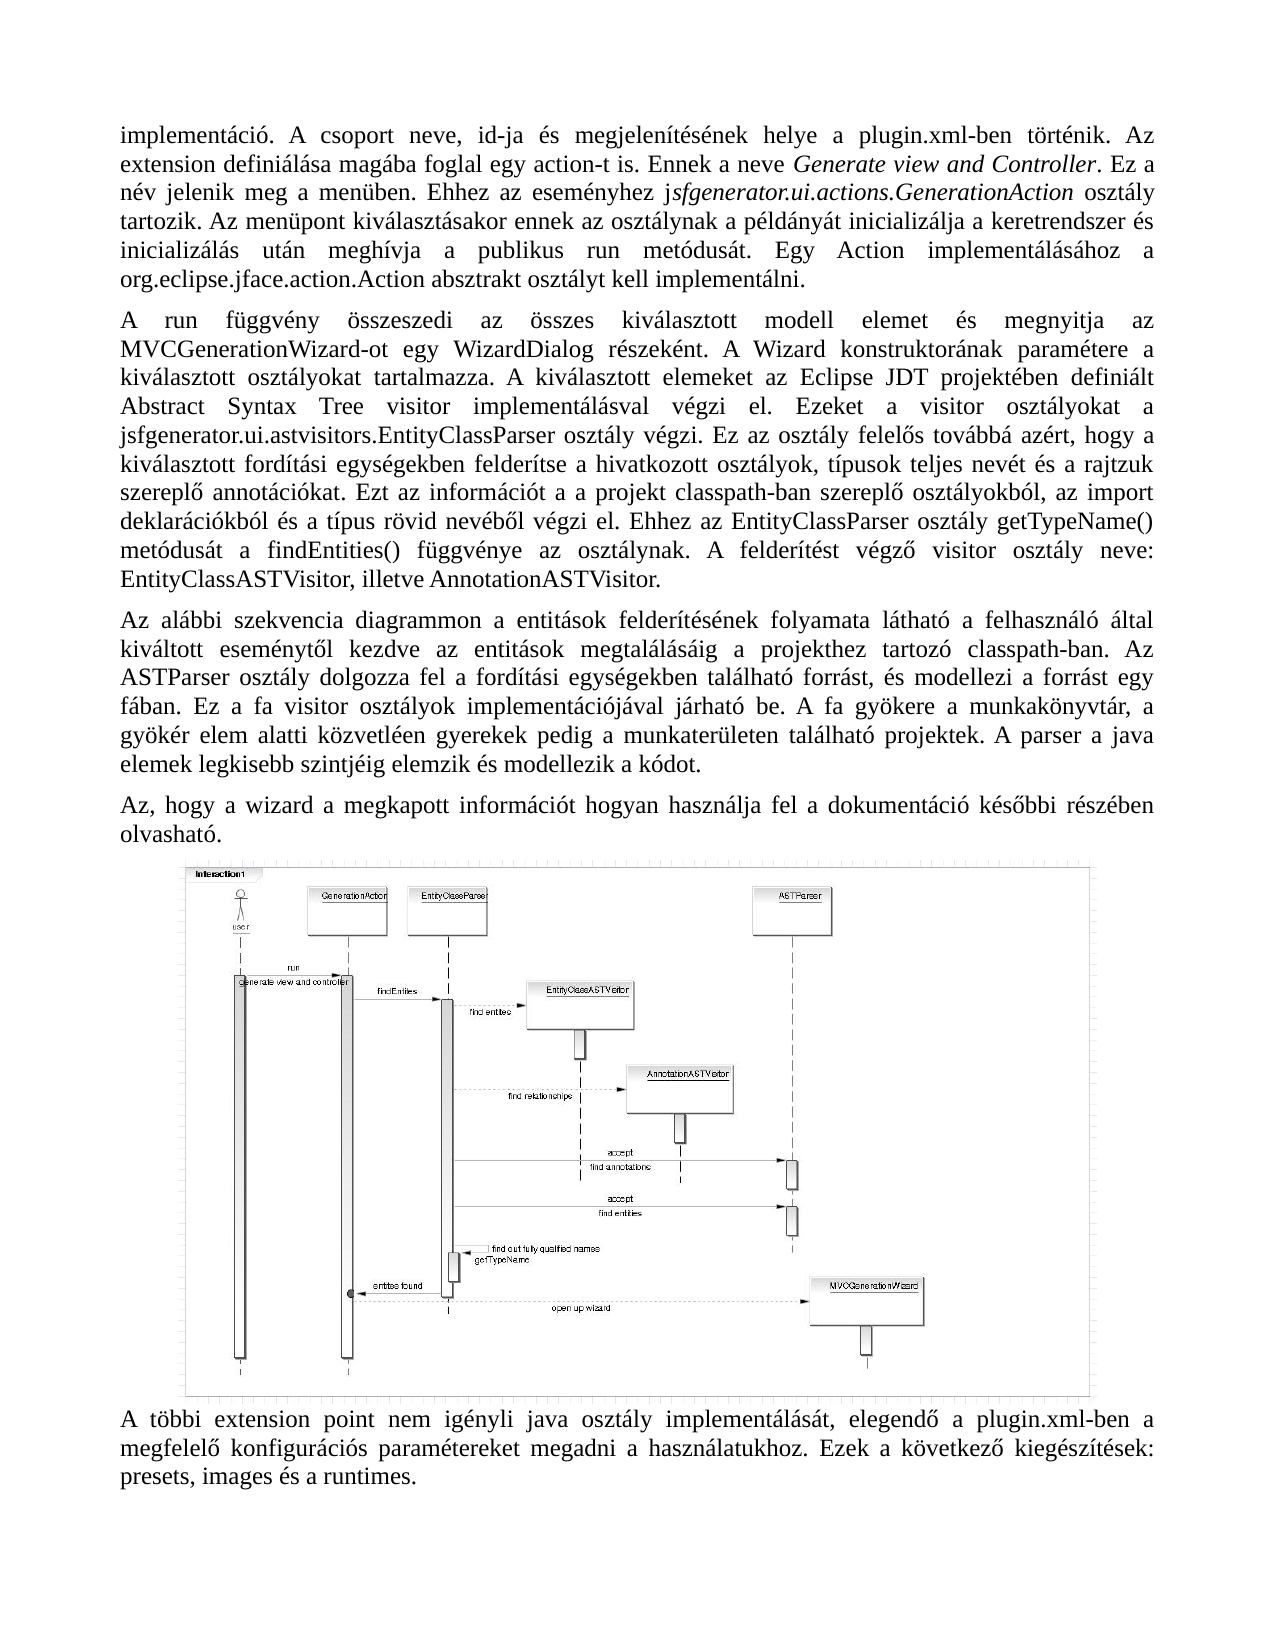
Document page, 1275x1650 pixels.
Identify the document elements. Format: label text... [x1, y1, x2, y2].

text A run függvény összeszedi az összes kiválasztott modell elemet és megnyitja az MVCGenerationWizard-ot egy WizardDialog részeként. A Wizard konstruktorának paramétere a kiválasztott osztályokat tartalmazza. A kiválasztott elemeket az Eclipse JDT projektében definiált Abstract Syntax Tree visitor implementálásval végzi el. Ezeket a visitor osztályokat a jsfgenerator.ui.astvisitors.EntityClassParser osztály végzi. Ez az osztály felelős továbbá azért, hogy a kiválasztott fordítási egységekben felderítse a hivatkozott osztályok, típusok teljes nevét és a rajtzuk szereplő annotációkat. Ezt az információt a a projekt classpath-ban szereplő osztályokból, az import deklarációkból és a típus rövid nevéből végzi el. Ehhez az EntityClassParser osztály getTypeName() metódusát a findEntities() függvénye az osztálynak. A felderítést végző visitor osztály neve: EntityClassASTVisitor, illetve AnnotationASTVisitor. [120, 305, 1155, 592]
picture [177, 860, 1098, 1404]
text implementáció. A csoport neve, id-ja és megjelenítésének helye a plugin.xml-ben történik. Az extension definiálása magába foglal egy action-t is. Ennek a neve Generate view and Controller. Ez a név jelenik meg a menüben. Ehhez az eseményhez jsfgenerator.ui.actions.GenerationAction osztály tartozik. Az menüpont kiválasztásakor ennek az osztálynak a példányát inicializálja a keretrendszer és inicializálás után meghívja a publikus run metódusát. Egy Action implementálásához a org.eclipse.jface.action.Action absztrakt osztályt kell implementálni. [120, 120, 1155, 292]
text A többi extension point nem igényli java osztály implementálását, elegendő a plugin.xml-ben a megfelelő konfigurációs paramétereket megadni a használatukhoz. Ezek a következő kiegészítések: presets, images és a runtimes. [120, 860, 1155, 1490]
text Az alábbi szekvencia diagrammon a entitások felderítésének folyamata látható a felhasználó által kiváltott eseménytől kezdve az entitások megtalálásáig a projekthez tartozó classpath-ban. Az ASTParser osztály dolgozza fel a fordítási egységekben található forrást, és modellezi a forrást egy fában. Ez a fa visitor osztályok implementációjával járható be. A fa gyökere a munkakönyvtár, a gyökér elem alatti közvetléen gyerekek pedig a munkaterületen található projektek. A parser a java elemek legkisebb szintjéig elemzik és modellezik a kódot. [120, 605, 1155, 777]
text Az, hogy a wizard a megkapott információt hogyan használja fel a dokumentáció későbbi részében olvasható. [120, 790, 1155, 847]
